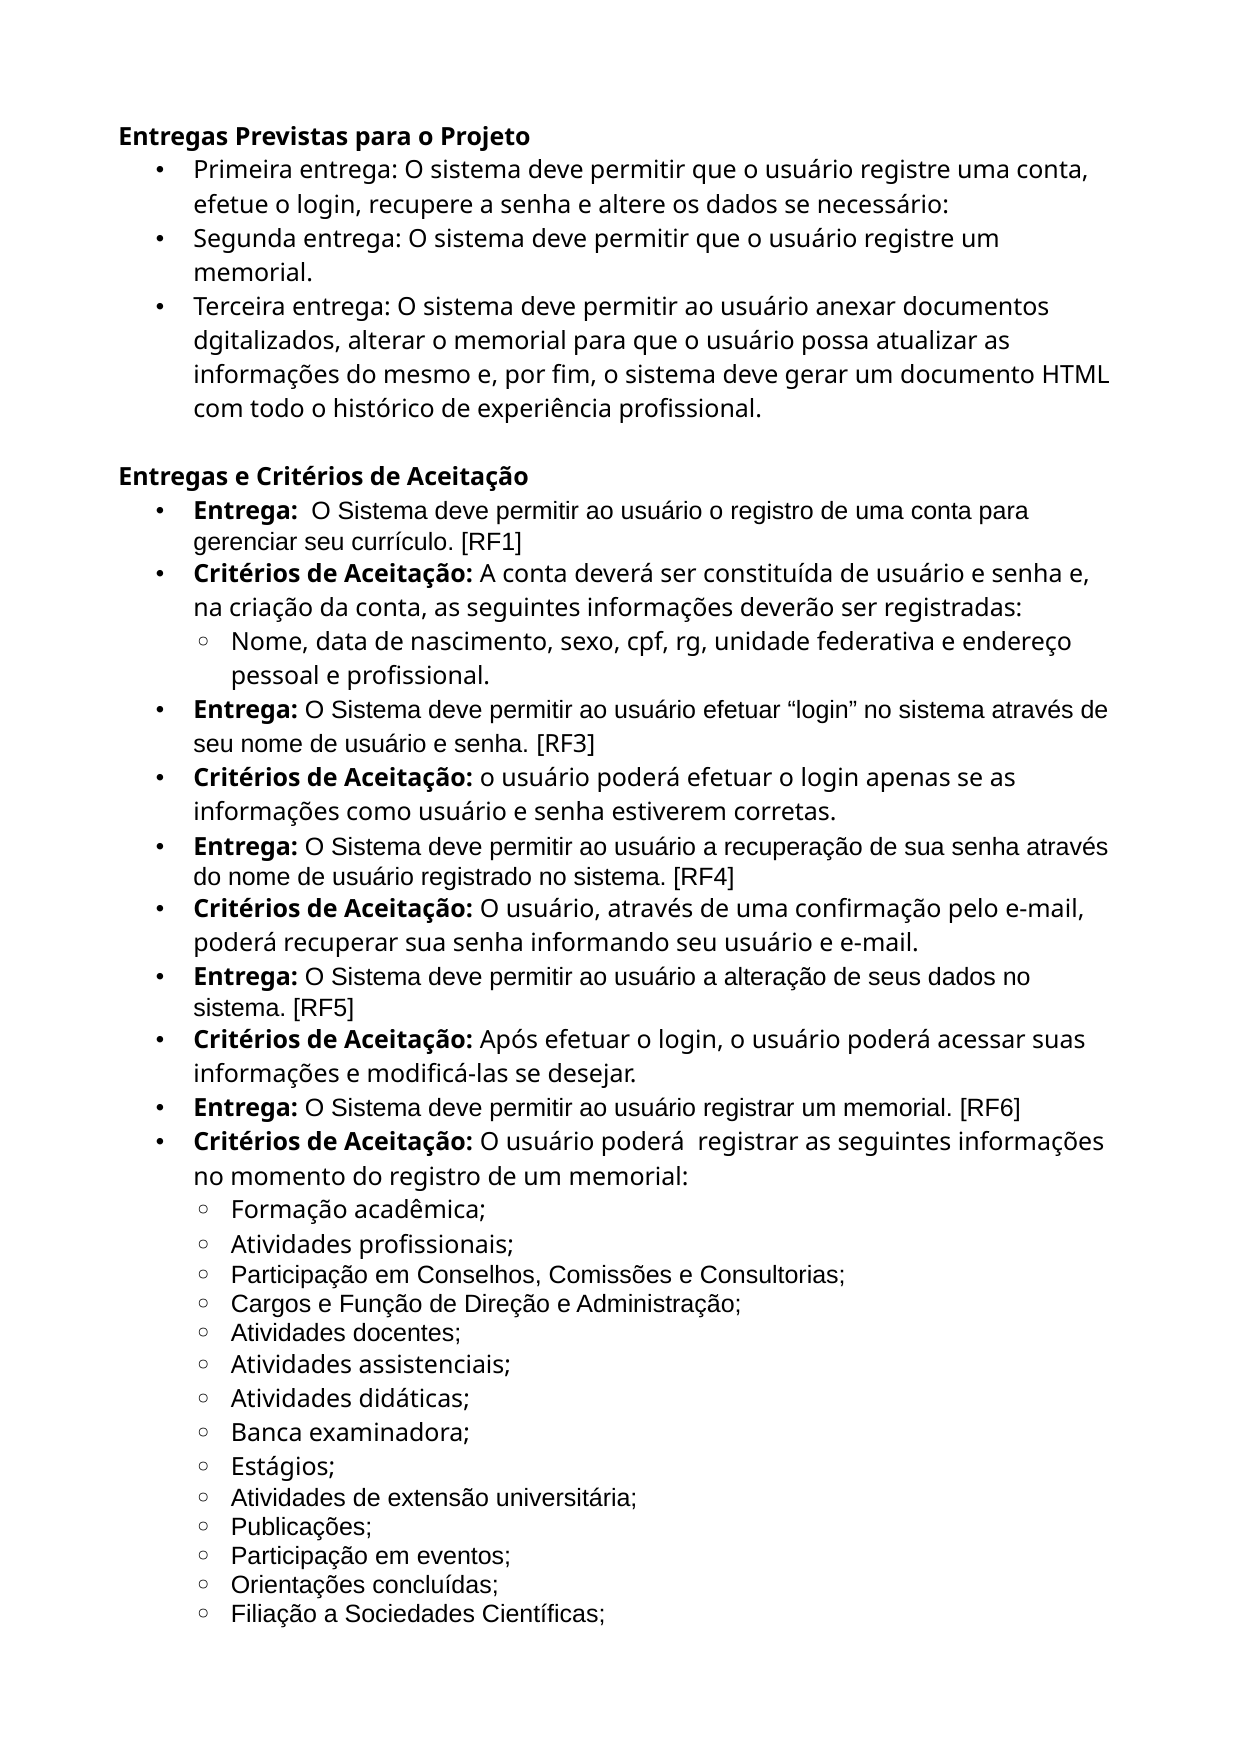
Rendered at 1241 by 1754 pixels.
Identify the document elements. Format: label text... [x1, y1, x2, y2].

list Nome, data de nascimento, sexo, cpf, rg, unidade federativa e endereço pessoal e profissional. [193, 624, 1122, 692]
list Critérios de Aceitação: Após efetuar o login, o usuário poderá acessar suas informações e modificá-las se desejar. [156, 1022, 1122, 1090]
list Primeira entrega: O sistema deve permitir que o usuário registre uma conta, efetue o login, recupere a senha e altere os dados se necessário: [156, 152, 1122, 220]
list Atividades de extensão universitária; [193, 1483, 1122, 1512]
list Estágios; [193, 1449, 1122, 1483]
list Critérios de Aceitação: o usuário poderá efetuar o login apenas se as informações como usuário e senha estiverem corretas. [156, 760, 1122, 828]
list Entrega: O Sistema deve permitir ao usuário o registro de uma conta para gerenciar seu currículo. [RF1] [156, 493, 1122, 556]
list Cargos e Função de Direção e Administração; [193, 1289, 1122, 1318]
list Banca examinadora; [193, 1415, 1122, 1449]
list Participação em eventos; [193, 1541, 1122, 1570]
list Critérios de Aceitação: O usuário poderá registrar as seguintes informações no momento do registro de um memorial: [156, 1124, 1122, 1192]
list Entrega: O Sistema deve permitir ao usuário a recuperação de sua senha através do nome de usuário registrado no sistema. [RF4] [156, 828, 1122, 891]
list Critérios de Aceitação: A conta deverá ser constituída de usuário e senha e, na criação da conta, as seguintes informações deverão ser registradas: [156, 556, 1122, 624]
list Entrega: O Sistema deve permitir ao usuário efetuar “login” no sistema através de seu nome de usuário e senha. [RF3] [156, 692, 1122, 760]
list Atividades profissionais; [193, 1226, 1122, 1260]
list Segunda entrega: O sistema deve permitir que o usuário registre um memorial. [156, 220, 1122, 288]
list Publicações; [193, 1512, 1122, 1541]
list Atividades assistenciais; [193, 1347, 1122, 1381]
list Terceira entrega: O sistema deve permitir ao usuário anexar documentos dgitalizados, alterar o memorial para que o usuário possa atualizar as informações do mesmo e, por fim, o sistema deve gerar um documento HTML com todo o histórico de experiência profissional. [156, 288, 1122, 425]
list Filiação a Sociedades Científicas; [193, 1598, 1122, 1627]
list Entrega: O Sistema deve permitir ao usuário a alteração de seus dados no sistema. [RF5] [156, 959, 1122, 1022]
subtitle Entregas Previstas para o Projeto [118, 118, 1122, 152]
list Atividades didáticas; [193, 1381, 1122, 1415]
list Critérios de Aceitação: O usuário, através de uma confirmação pelo e-mail, poderá recuperar sua senha informando seu usuário e e-mail. [156, 891, 1122, 959]
list Atividades docentes; [193, 1318, 1122, 1347]
subtitle Entregas e Critérios de Aceitação [118, 459, 1122, 493]
list Formação acadêmica; [193, 1192, 1122, 1226]
list Orientações concluídas; [193, 1570, 1122, 1598]
list Participação em Conselhos, Comissões e Consultorias; [193, 1260, 1122, 1289]
list Entrega: O Sistema deve permitir ao usuário registrar um memorial. [RF6] [156, 1090, 1122, 1124]
